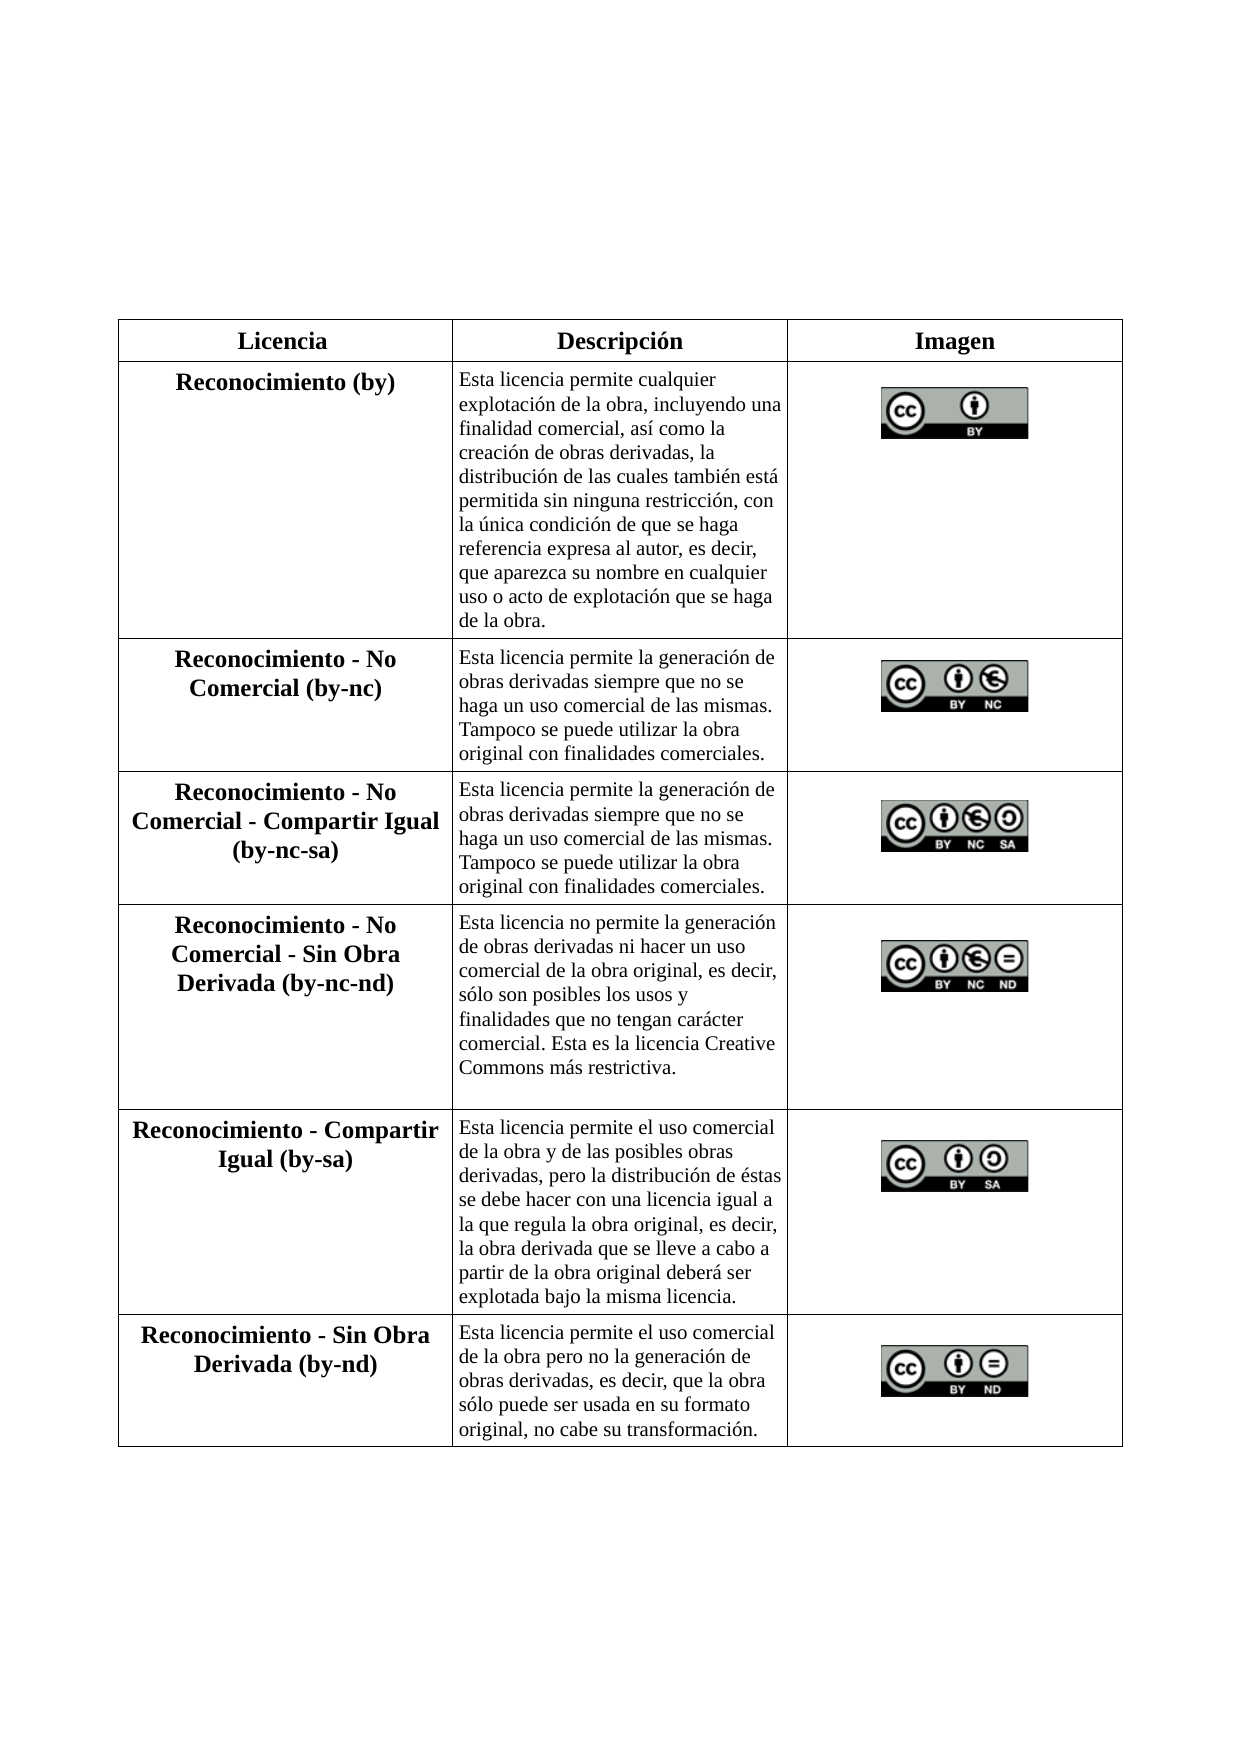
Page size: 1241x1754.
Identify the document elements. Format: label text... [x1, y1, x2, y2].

table_cell Esta licencia permite el uso comercial de la obra pero no la generación de obras derivadas, es decir, que la obra sólo puede ser usada en su formato original, no cabe su transformación. [453, 1315, 787, 1446]
table_cell Reconocimiento - No Comercial - Sin Obra Derivada (by-nc-nd) [119, 905, 452, 1108]
table_cell Reconocimiento (by) [119, 362, 452, 638]
table_header Descripción [453, 320, 787, 361]
table_cell Reconocimiento - Sin Obra Derivada (by-nd) [119, 1315, 452, 1446]
table_cell [788, 639, 1122, 771]
table_header Licencia [119, 320, 452, 361]
picture [881, 1140, 1029, 1192]
table_cell Esta licencia permite la generación de obras derivadas siempre que no se haga un uso comercial de las mismas. Tampoco se puede utilizar la obra original con finalidades comerciales. [453, 772, 787, 903]
picture [881, 660, 1029, 712]
table_cell [788, 1315, 1122, 1446]
table_header Imagen [788, 320, 1122, 361]
table_cell Esta licencia no permite la generación de obras derivadas ni hacer un uso comercial de la obra original, es decir, sólo son posibles los usos y finalidades que no tengan carácter comercial. Esta es la licencia Creative Commons más restrictiva. [453, 905, 787, 1108]
table_cell Esta licencia permite el uso comercial de la obra y de las posibles obras derivadas, pero la distribución de éstas se debe hacer con una licencia igual a la que regula la obra original, es decir, la obra derivada que se lleve a cabo a partir de la obra original deberá ser explotada bajo la misma licencia. [453, 1110, 787, 1313]
table_cell [788, 772, 1122, 903]
picture [881, 387, 1029, 439]
table_cell Reconocimiento - No Comercial (by-nc) [119, 639, 452, 771]
picture [881, 800, 1029, 852]
table_cell Esta licencia permite cualquier explotación de la obra, incluyendo una finalidad comercial, así como la creación de obras derivadas, la distribución de las cuales también está permitida sin ninguna restricción, con la única condición de que se haga referencia expresa al autor, es decir, que aparezca su nombre en cualquier uso o acto de explotación que se haga de la obra. [453, 362, 787, 638]
picture [881, 1345, 1029, 1397]
table_cell Esta licencia permite la generación de obras derivadas siempre que no se haga un uso comercial de las mismas. Tampoco se puede utilizar la obra original con finalidades comerciales. [453, 639, 787, 771]
table_cell [788, 1110, 1122, 1313]
picture [881, 940, 1029, 992]
table_cell Reconocimiento - No Comercial - Compartir Igual (by-nc-sa) [119, 772, 452, 903]
table_cell [788, 905, 1122, 1108]
table_cell [788, 362, 1122, 638]
table_cell Reconocimiento - Compartir Igual (by-sa) [119, 1110, 452, 1313]
